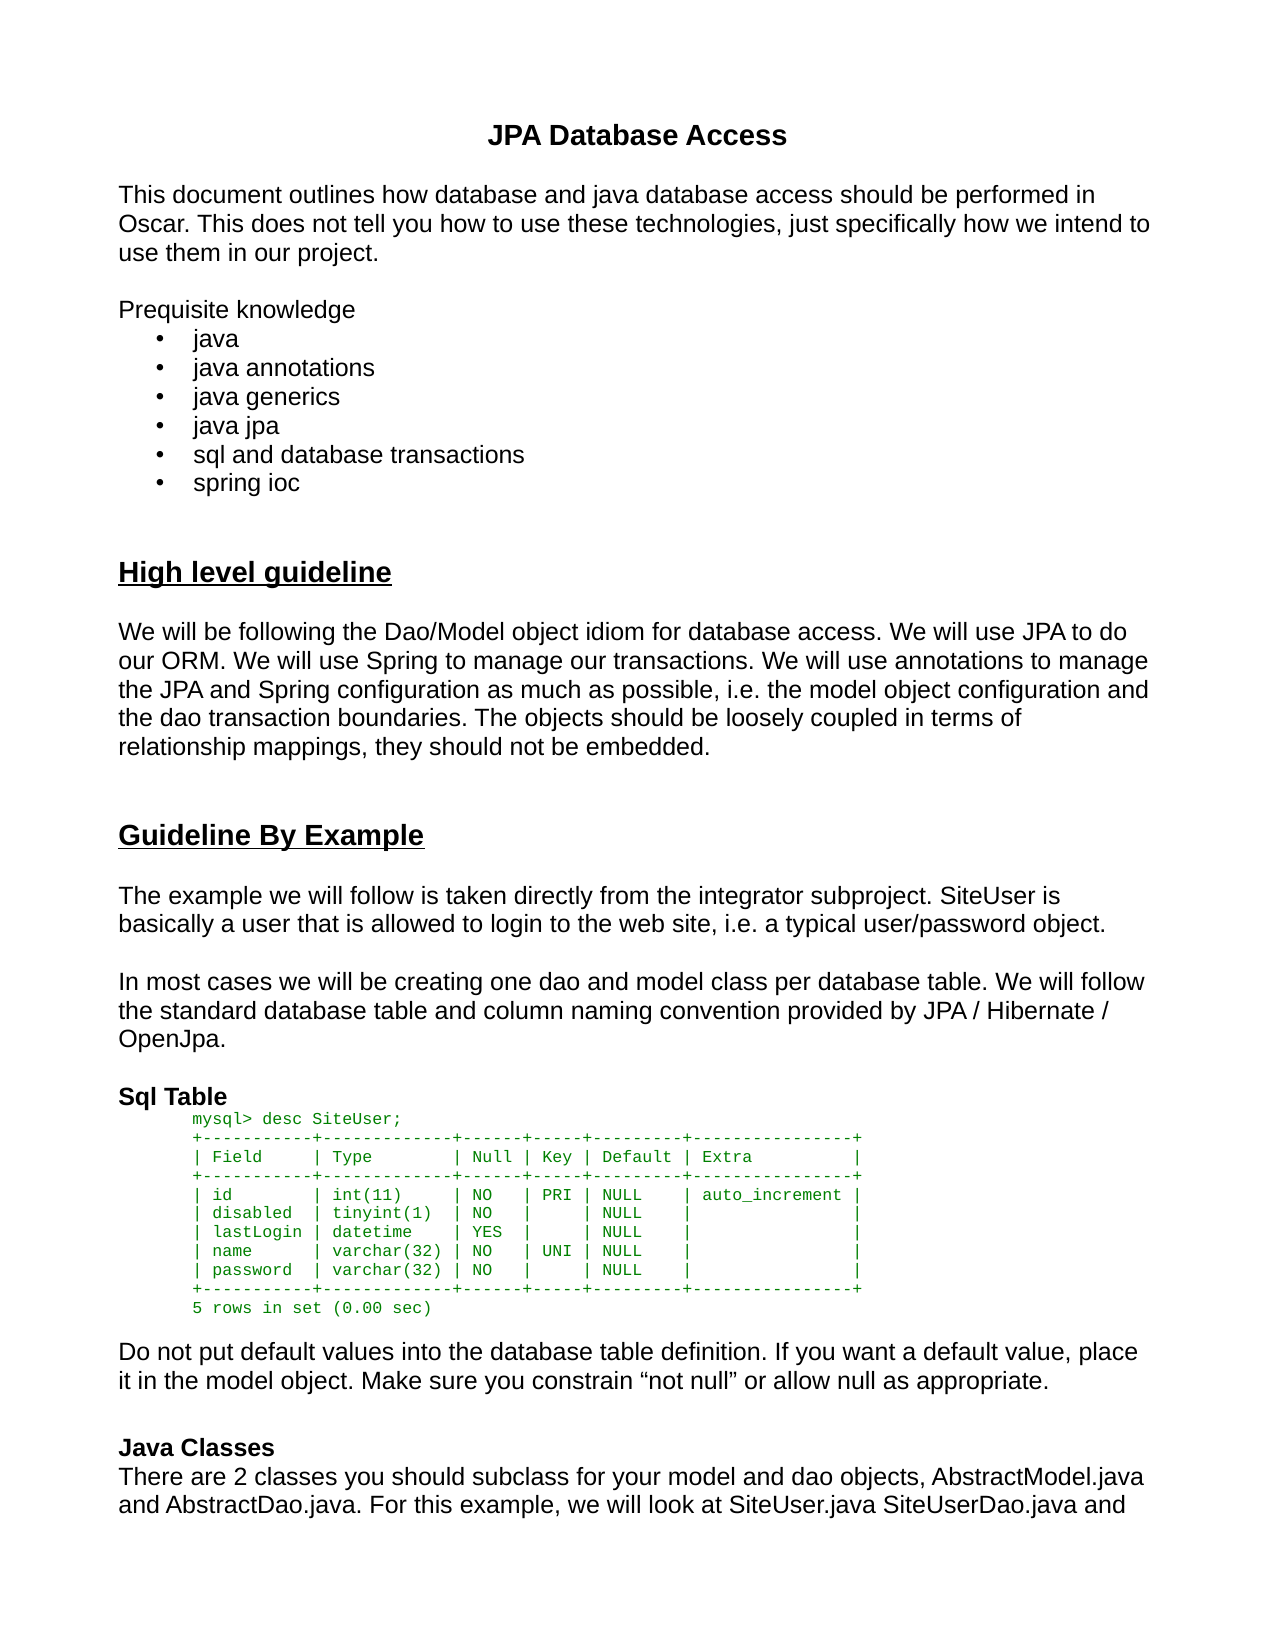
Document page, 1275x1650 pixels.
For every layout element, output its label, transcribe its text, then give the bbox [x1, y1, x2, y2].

text | lastLogin | datetime | YES | | NULL | | [192, 1224, 1157, 1243]
text We will be following the Dao/Model object idiom for database access. We will use JPA to do our ORM. We will use Spring to manage our transactions. We will use annotations to manage the JPA and Spring configuration as much as possible, i.e. the model object configuration and the dao transaction boundaries. The objects should be loosely coupled in terms of relationship mappings, they should not be embedded. [118, 617, 1157, 761]
text JPA Database Access [118, 118, 1157, 152]
text Sql Table [118, 1082, 1157, 1111]
text | Field | Type | Null | Key | Default | Extra | [192, 1148, 1157, 1167]
text | id | int(11) | NO | PRI | NULL | auto_increment | [192, 1186, 1157, 1205]
text +-----------+-------------+------+-----+---------+----------------+ [192, 1129, 1157, 1148]
text | disabled | tinyint(1) | NO | | NULL | | [192, 1205, 1157, 1224]
text +-----------+-------------+------+-----+---------+----------------+ [192, 1167, 1157, 1186]
text Prequisite knowledge [118, 295, 1157, 324]
list sql and database transactions [156, 439, 1157, 468]
text | password | varchar(32) | NO | | NULL | | [192, 1261, 1157, 1280]
text Guideline By Example [118, 818, 1157, 852]
list spring ioc [156, 468, 1157, 497]
list java generics [156, 382, 1157, 411]
text High level guideline [118, 555, 1157, 588]
text This document outlines how database and java database access should be performed in Oscar. This does not tell you how to use these technologies, just specifically how we intend to use them in our project. [118, 180, 1157, 267]
text +-----------+-------------+------+-----+---------+----------------+ [192, 1280, 1157, 1299]
text mysql> desc SiteUser; [192, 1111, 1157, 1129]
list java jpa [156, 411, 1157, 439]
text | name | varchar(32) | NO | UNI | NULL | | [192, 1243, 1157, 1261]
text Java Classes [118, 1433, 1157, 1462]
text The example we will follow is taken directly from the integrator subproject. SiteUser is basically a user that is allowed to login to the web site, i.e. a typical user/password object. [118, 881, 1157, 938]
text In most cases we will be creating one dao and model class per database table. We will follow the standard database table and column naming convention provided by JPA / Hibernate / OpenJpa. [118, 967, 1157, 1053]
list java [156, 324, 1157, 353]
text Do not put default values into the database table definition. If you want a default value, place it in the model object. Make sure you constrain “not null” or allow null as appropriate. [118, 1337, 1157, 1395]
text There are 2 classes you should subclass for your model and dao objects, AbstractModel.java and AbstractDao.java. For this example, we will look at SiteUser.java SiteUserDao.java and [118, 1462, 1157, 1519]
text 5 rows in set (0.00 sec) [192, 1299, 1157, 1318]
list java annotations [156, 353, 1157, 382]
